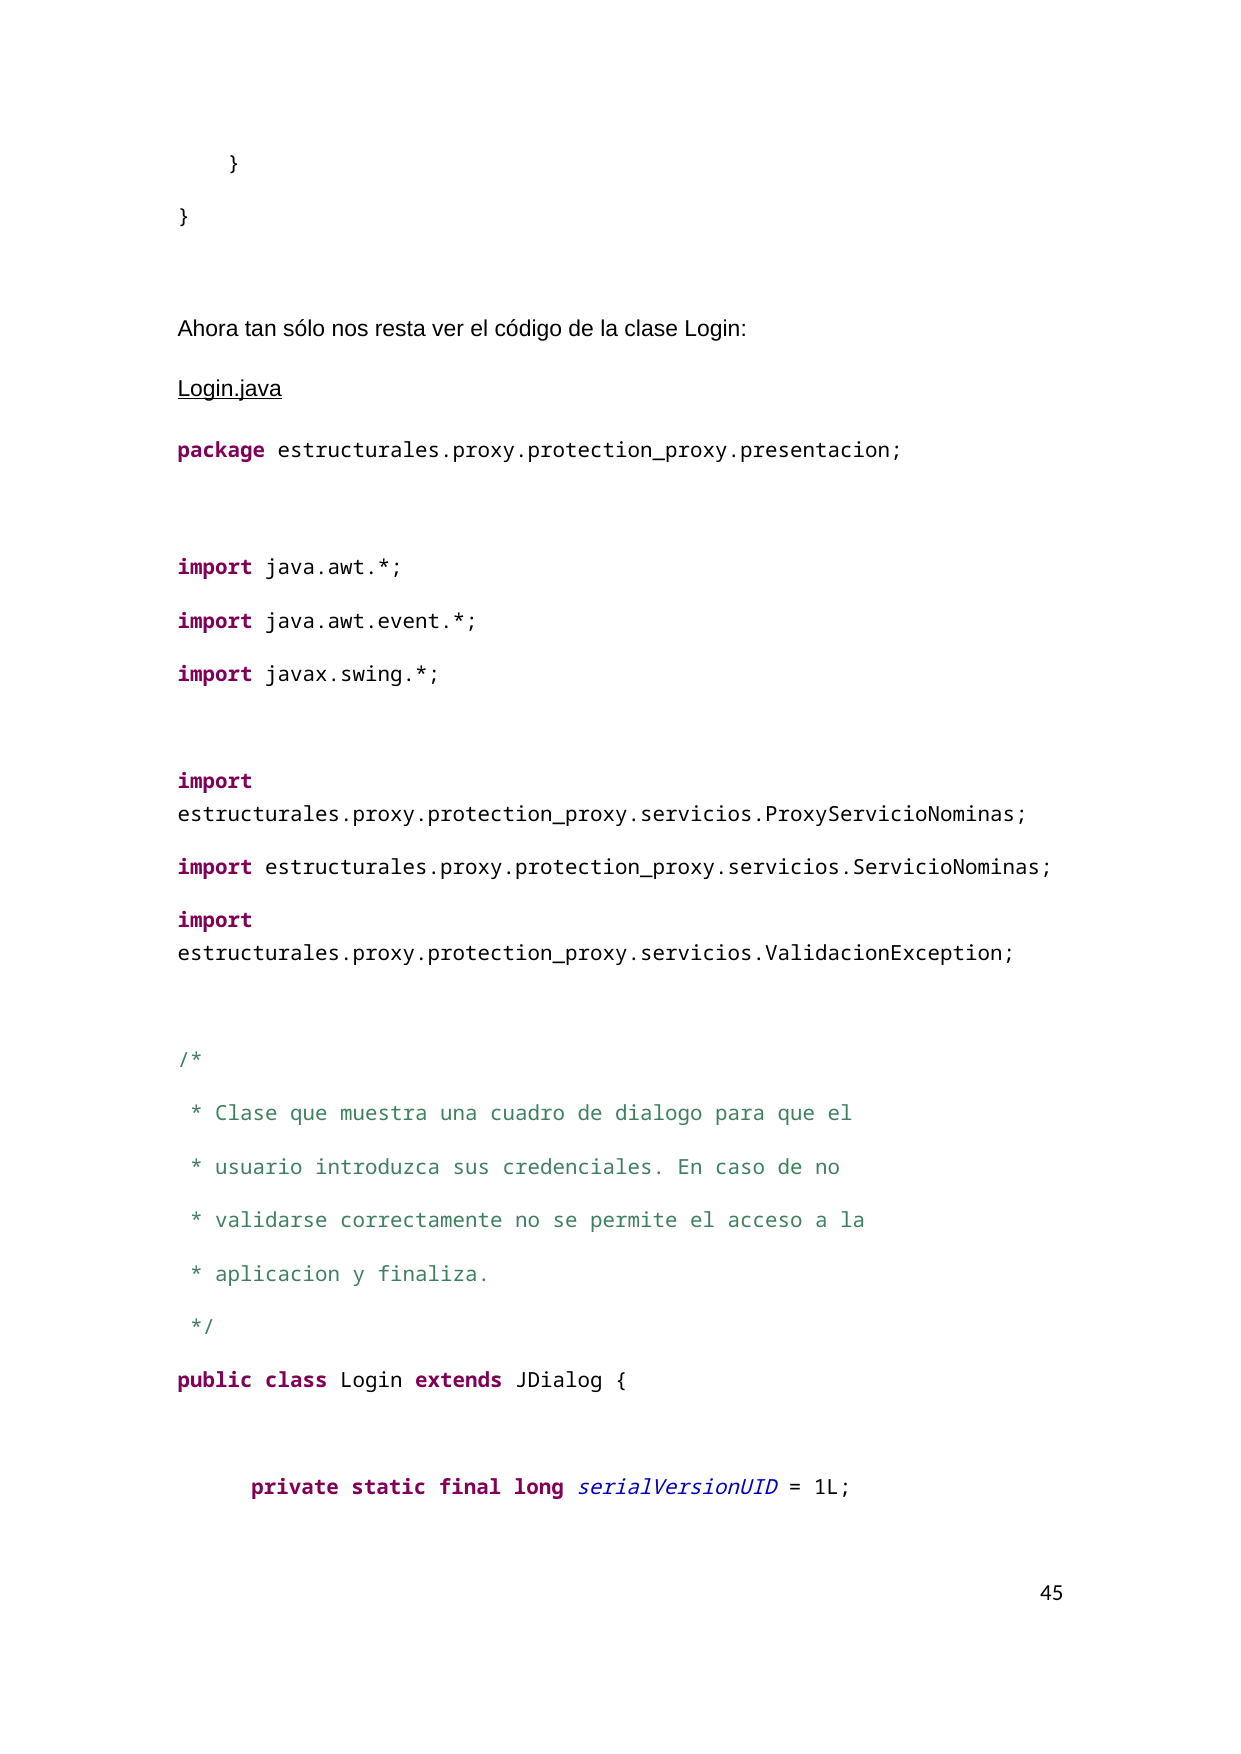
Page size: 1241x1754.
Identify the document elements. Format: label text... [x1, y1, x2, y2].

text import java.awt.event.*; [177, 606, 1063, 634]
text * Clase que muestra una cuadro de dialogo para que el [177, 1098, 1063, 1127]
text */ [177, 1312, 1063, 1341]
text * validarse correctamente no se permite el acceso a la [177, 1205, 1063, 1234]
text public class Login extends JDialog { [177, 1366, 1063, 1394]
text Login.java [177, 375, 1063, 401]
text import javax.swing.*; [177, 659, 1063, 688]
text package estructurales.proxy.protection_proxy.presentacion; [177, 435, 1063, 464]
text } [177, 148, 1063, 176]
text /* [177, 1045, 1063, 1073]
text * aplicacion y finaliza. [177, 1259, 1063, 1287]
text import java.awt.*; [177, 552, 1063, 581]
text import estructurales.proxy.protection_proxy.servicios.ValidacionException; [177, 906, 1063, 967]
text import estructurales.proxy.protection_proxy.servicios.ProxyServicioNominas; [177, 766, 1063, 827]
text * usuario introduzca sus credenciales. En caso de no [177, 1152, 1063, 1180]
text } [177, 201, 1063, 229]
text import estructurales.proxy.protection_proxy.servicios.ServicioNominas; [177, 852, 1063, 881]
text private static final long serialVersionUID = 1L; [177, 1472, 1063, 1501]
text Ahora tan sólo nos resta ver el código de la clase Login: [177, 315, 1063, 341]
